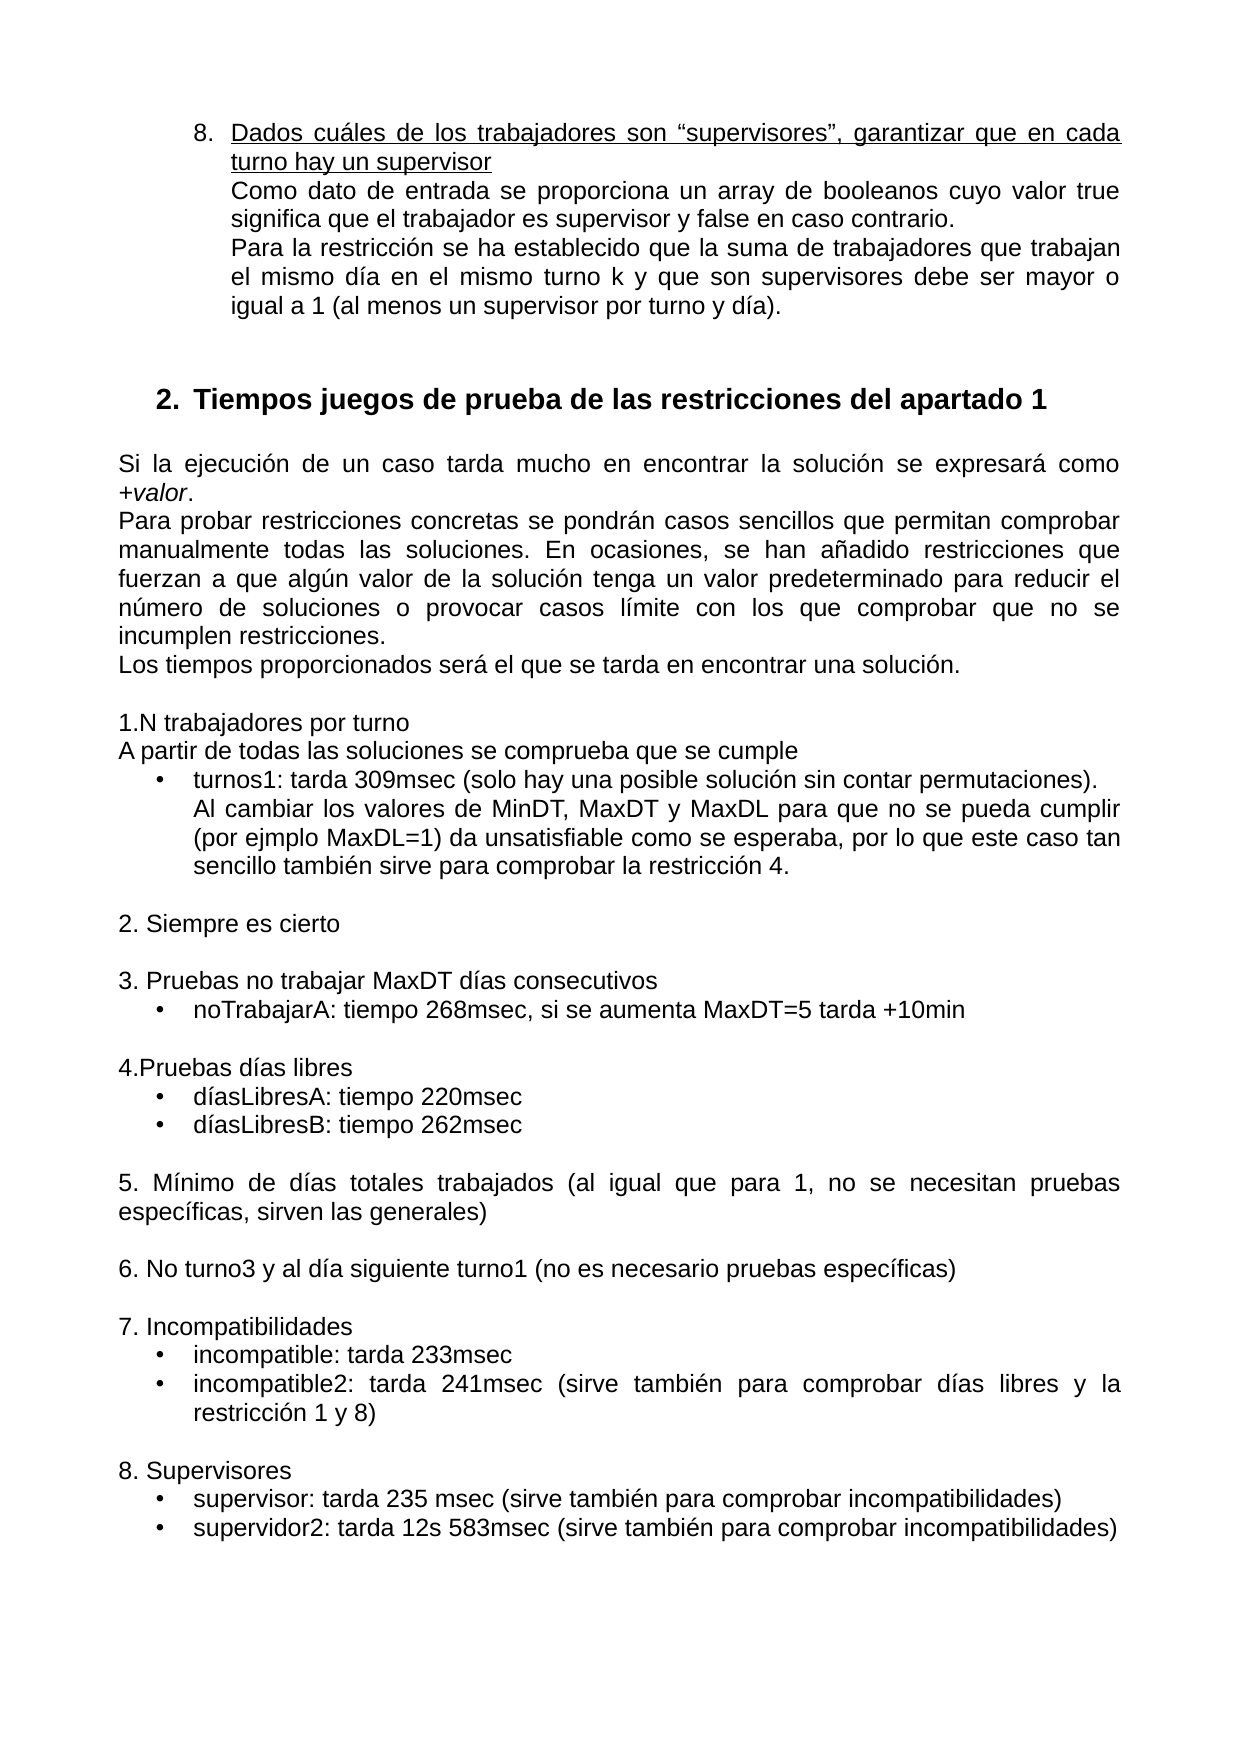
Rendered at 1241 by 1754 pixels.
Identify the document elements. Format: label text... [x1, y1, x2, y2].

text 5. Mínimo de días totales trabajados (al igual que para 1, no se necesitan pruebas específicas, sirven las generales) [118, 1168, 1122, 1225]
list díasLibresB: tiempo 262msec [156, 1110, 1122, 1139]
text 8. Supervisores [118, 1456, 1122, 1484]
text 4.Pruebas días libres [118, 1053, 1122, 1081]
text A partir de todas las soluciones se comprueba que se cumple [118, 736, 1122, 765]
text 3. Pruebas no trabajar MaxDT días consecutivos [118, 966, 1122, 995]
text 6. No turno3 y al día siguiente turno1 (no es necesario pruebas específicas) [118, 1254, 1122, 1283]
text 2. Siempre es cierto [118, 909, 1122, 938]
text 7. Incompatibilidades [118, 1312, 1122, 1340]
text Los tiempos proporcionados será el que se tarda en encontrar una solución. [118, 650, 1122, 679]
text Si la ejecución de un caso tarda mucho en encontrar la solución se expresará como +valor. [118, 449, 1122, 506]
list díasLibresA: tiempo 220msec [156, 1081, 1122, 1110]
list Tiempos juegos de prueba de las restricciones del apartado 1 [156, 382, 1122, 415]
text 1.N trabajadores por turno [118, 707, 1122, 736]
list turnos1: tarda 309msec (solo hay una posible solución sin contar permutaciones). [156, 765, 1122, 794]
list incompatible2: tarda 241msec (sirve también para comprobar días libres y la restricción 1 y 8) [156, 1369, 1122, 1427]
list Para la restricción se ha establecido que la suma de trabajadores que trabajan el mismo día en el mismo turno k y que son supervisores debe ser mayor o igual a 1 (al menos un supervisor por turno y día). [193, 233, 1122, 319]
list incompatible: tarda 233msec [156, 1340, 1122, 1369]
list Como dato de entrada se proporciona un array de booleanos cuyo valor true significa que el trabajador es supervisor y false en caso contrario. [193, 176, 1122, 233]
list noTrabajarA: tiempo 268msec, si se aumenta MaxDT=5 tarda +10min [156, 995, 1122, 1024]
list Al cambiar los valores de MinDT, MaxDT y MaxDL para que no se pueda cumplir (por ejmplo MaxDL=1) da unsatisfiable como se esperaba, por lo que este caso tan sencillo también sirve para comprobar la restricción 4. [156, 794, 1122, 880]
list Dados cuáles de los trabajadores son “supervisores”, garantizar que en cada turno hay un supervisor [193, 118, 1122, 176]
list supervisor: tarda 235 msec (sirve también para comprobar incompatibilidades) [156, 1484, 1122, 1513]
text Para probar restricciones concretas se pondrán casos sencillos que permitan comprobar manualmente todas las soluciones. En ocasiones, se han añadido restricciones que fuerzan a que algún valor de la solución tenga un valor predeterminado para reducir el número de soluciones o provocar casos límite con los que comprobar que no se incumplen restricciones. [118, 506, 1122, 650]
list supervidor2: tarda 12s 583msec (sirve también para comprobar incompatibilidades) [156, 1513, 1122, 1542]
